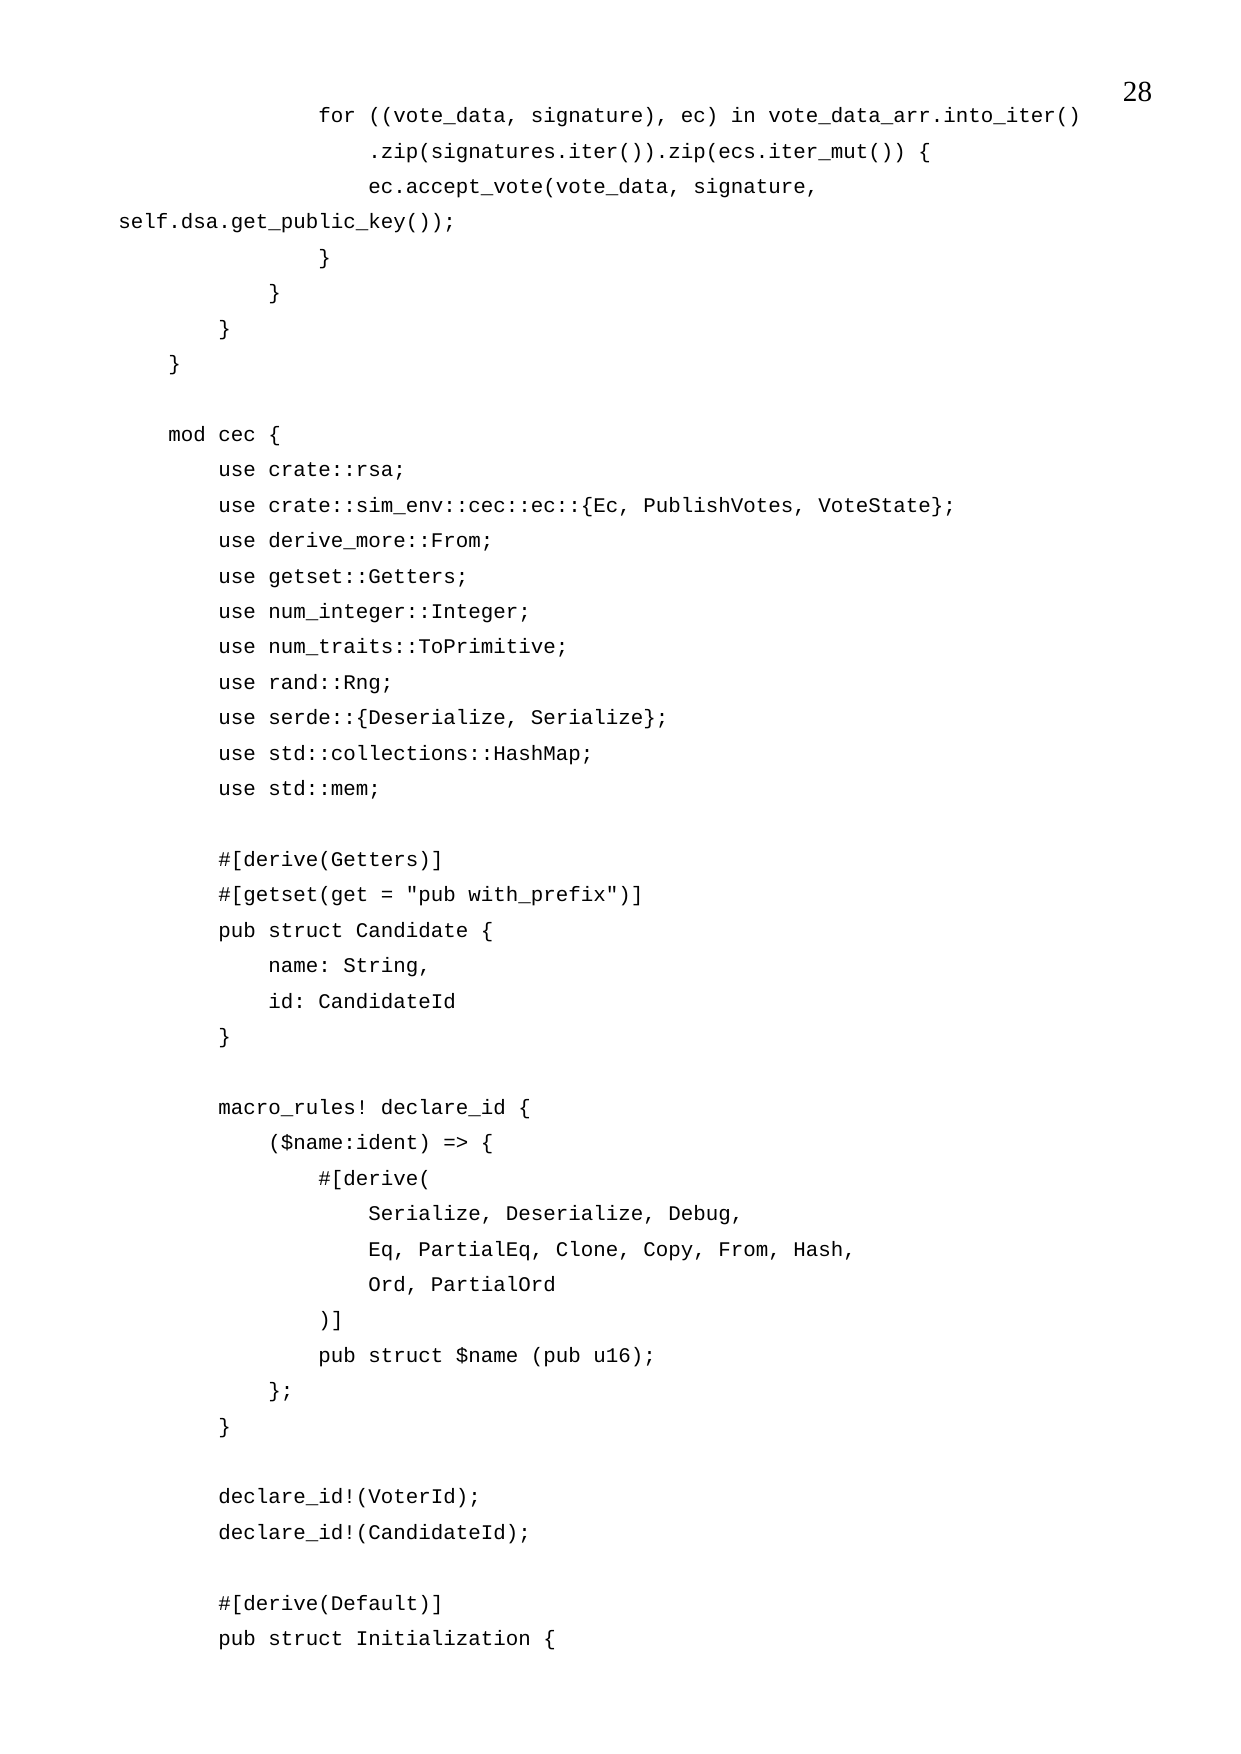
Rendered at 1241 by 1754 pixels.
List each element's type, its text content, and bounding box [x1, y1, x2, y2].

text )] [118, 1309, 1122, 1333]
text } [118, 1026, 1122, 1050]
text use getset::Getters; [118, 566, 1122, 589]
text #[derive(Default)] [118, 1593, 1122, 1616]
text Eq, PartialEq, Clone, Copy, From, Hash, [118, 1238, 1122, 1262]
text use rand::Rng; [118, 672, 1122, 696]
text Ord, PartialOrd [118, 1274, 1122, 1298]
text #[getset(get = "pub with_prefix")] [118, 884, 1122, 908]
text declare_id!(CandidateId); [118, 1522, 1122, 1546]
text use serde::{Deserialize, Serialize}; [118, 707, 1122, 731]
text pub struct Candidate { [118, 920, 1122, 943]
text declare_id!(VoterId); [118, 1486, 1122, 1510]
text #[derive( [118, 1168, 1122, 1191]
text use crate::sim_env::cec::ec::{Ec, PublishVotes, VoteState}; [118, 495, 1122, 518]
text } [118, 282, 1122, 306]
text macro_rules! declare_id { [118, 1097, 1122, 1121]
text } [118, 318, 1122, 341]
text use crate::rsa; [118, 459, 1122, 483]
text pub struct Initialization { [118, 1628, 1122, 1652]
text for ((vote_data, signature), ec) in vote_data_arr.into_iter() [118, 105, 1122, 129]
text use derive_more::From; [118, 530, 1122, 554]
text }; [118, 1380, 1122, 1404]
text } [118, 1416, 1122, 1439]
text #[derive(Getters)] [118, 849, 1122, 873]
text id: CandidateId [118, 991, 1122, 1014]
text pub struct $name (pub u16); [118, 1345, 1122, 1368]
text use num_integer::Integer; [118, 601, 1122, 625]
text .zip(signatures.iter()).zip(ecs.iter_mut()) { [118, 141, 1122, 164]
text ec.accept_vote(vote_data, signature, self.dsa.get_public_key()); [118, 176, 1122, 235]
text Serialize, Deserialize, Debug, [118, 1203, 1122, 1227]
text } [118, 247, 1122, 271]
text mod cec { [118, 424, 1122, 448]
text use num_traits::ToPrimitive; [118, 636, 1122, 660]
text name: String, [118, 955, 1122, 979]
text use std::collections::HashMap; [118, 743, 1122, 766]
text use std::mem; [118, 778, 1122, 802]
text ($name:ident) => { [118, 1132, 1122, 1156]
text } [118, 353, 1122, 377]
